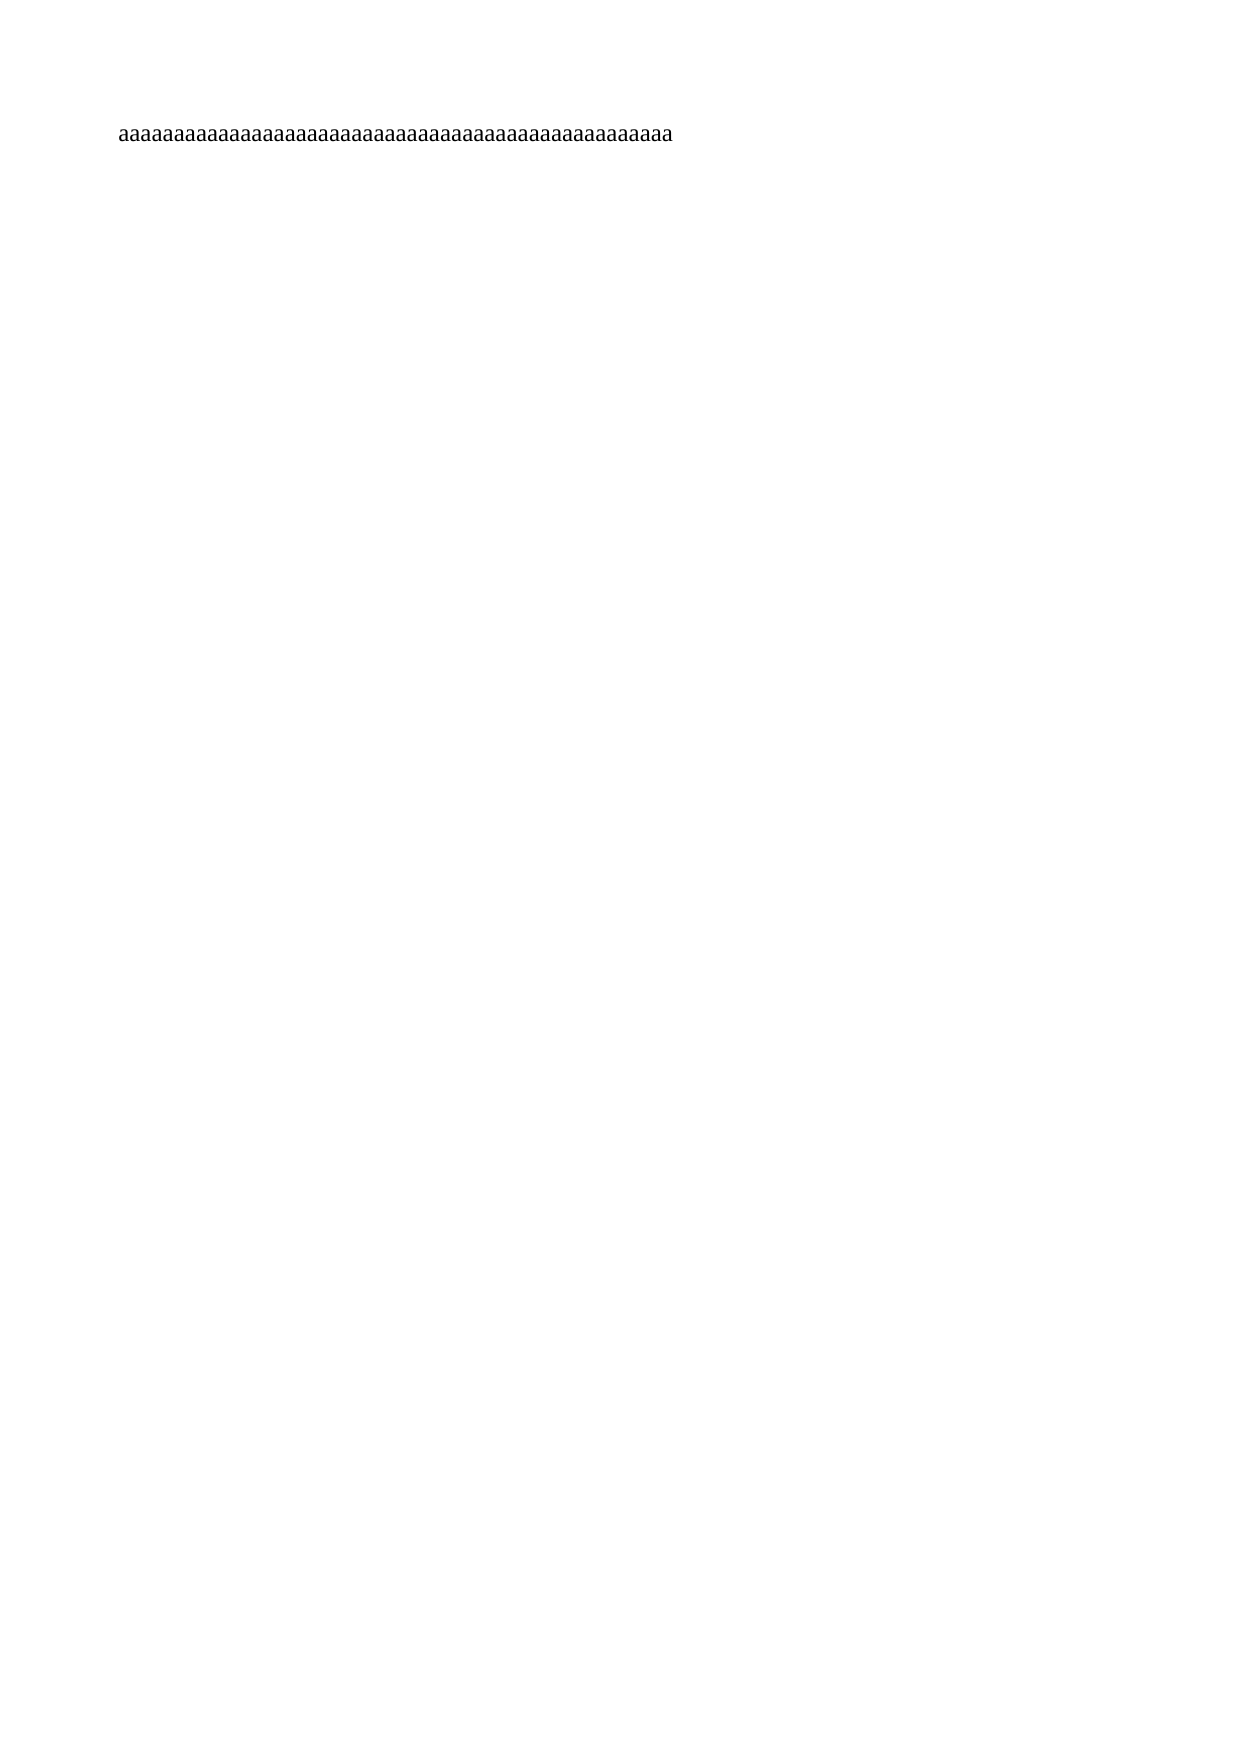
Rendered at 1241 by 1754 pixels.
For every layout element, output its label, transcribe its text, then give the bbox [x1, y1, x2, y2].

text aaaaaaaaaaaaaaaaaaaaaaaaaaaaaaaaaaaaaaaaaaaaaaaaaa [118, 118, 1122, 147]
